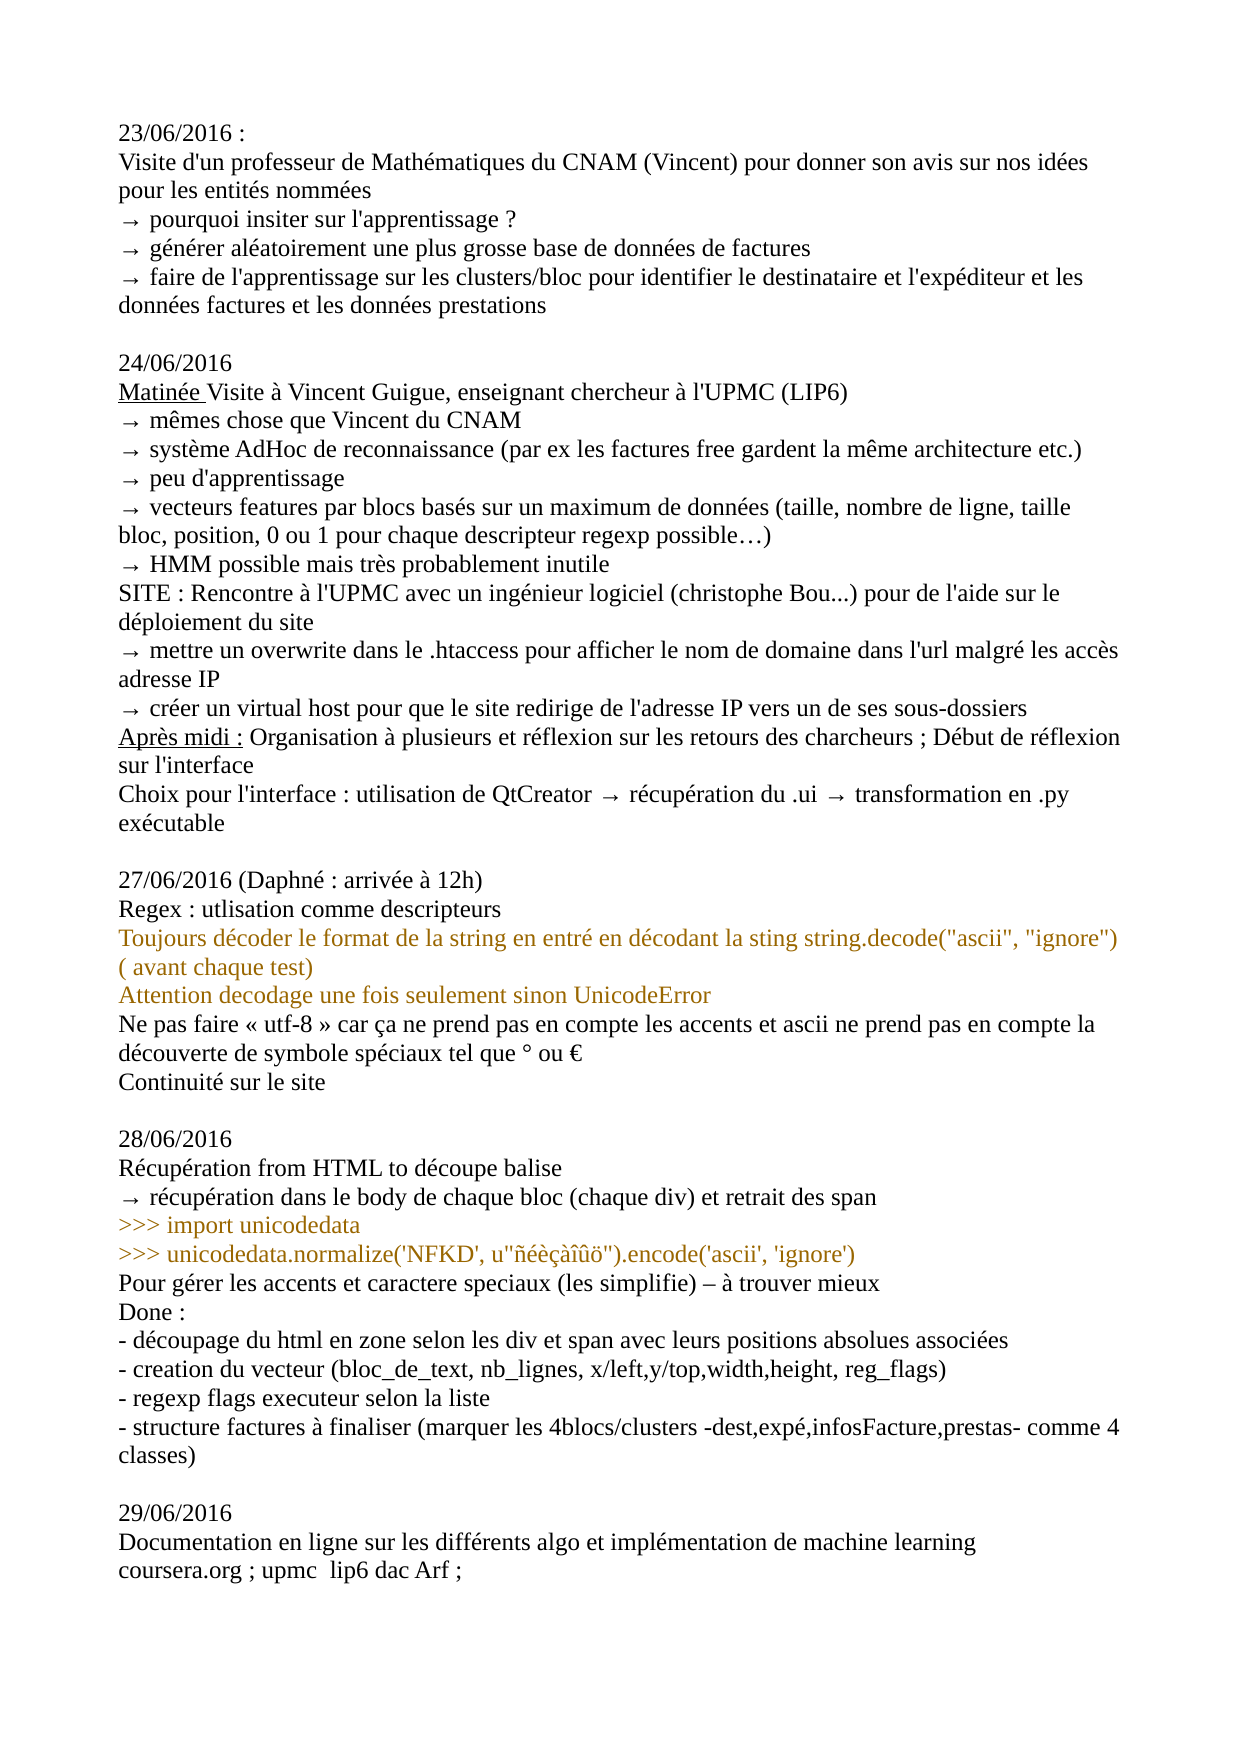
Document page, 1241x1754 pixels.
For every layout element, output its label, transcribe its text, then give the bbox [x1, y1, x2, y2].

text → mêmes chose que Vincent du CNAM [118, 406, 1122, 434]
text Regex : utlisation comme descripteurs [118, 894, 1122, 923]
text → récupération dans le body de chaque bloc (chaque div) et retrait des span [118, 1182, 1122, 1211]
text Matinée Visite à Vincent Guigue, enseignant chercheur à l'UPMC (LIP6) [118, 377, 1122, 406]
text Après midi : Organisation à plusieurs et réflexion sur les retours des charcheurs ; Début de réflexion sur l'interface [118, 722, 1122, 779]
text - structure factures à finaliser (marquer les 4blocs/clusters -dest,expé,infosFacture,prestas- comme 4 classes) [118, 1412, 1122, 1469]
text Toujours décoder le format de la string en entré en décodant la sting string.decode("ascii", "ignore") ( avant chaque test) [118, 923, 1122, 981]
text → pourquoi insiter sur l'apprentissage ? [118, 204, 1122, 233]
text - creation du vecteur (bloc_de_text, nb_lignes, x/left,y/top,width,height, reg_flags) [118, 1354, 1122, 1383]
text → HMM possible mais très probablement inutile [118, 549, 1122, 578]
text 23/06/2016 : [118, 118, 1122, 147]
text Pour gérer les accents et caractere speciaux (les simplifie) – à trouver mieux [118, 1268, 1122, 1297]
text >>> import unicodedata [118, 1211, 1122, 1239]
text SITE : Rencontre à l'UPMC avec un ingénieur logiciel (christophe Bou...) pour de l'aide sur le déploiement du site [118, 578, 1122, 636]
text → mettre un overwrite dans le .htaccess pour afficher le nom de domaine dans l'url malgré les accès adresse IP [118, 636, 1122, 693]
text - regexp flags executeur selon la liste [118, 1383, 1122, 1412]
text - découpage du html en zone selon les div et span avec leurs positions absolues associées [118, 1326, 1122, 1354]
text → vecteurs features par blocs basés sur un maximum de données (taille, nombre de ligne, taille bloc, position, 0 ou 1 pour chaque descripteur regexp possible…) [118, 492, 1122, 549]
text Choix pour l'interface : utilisation de QtCreator → récupération du .ui → transformation en .py exécutable [118, 779, 1122, 837]
text → créer un virtual host pour que le site redirige de l'adresse IP vers un de ses sous-dossiers [118, 693, 1122, 722]
text → système AdHoc de reconnaissance (par ex les factures free gardent la même architecture etc.) [118, 434, 1122, 463]
text → générer aléatoirement une plus grosse base de données de factures [118, 233, 1122, 262]
text Visite d'un professeur de Mathématiques du CNAM (Vincent) pour donner son avis sur nos idées pour les entités nommées [118, 147, 1122, 204]
text Récupération from HTML to découpe balise [118, 1153, 1122, 1182]
text 27/06/2016 (Daphné : arrivée à 12h) [118, 866, 1122, 894]
text Attention decodage une fois seulement sinon UnicodeError [118, 981, 1122, 1009]
text Continuité sur le site [118, 1067, 1122, 1096]
text Done : [118, 1297, 1122, 1326]
text Documentation en ligne sur les différents algo et implémentation de machine learning [118, 1527, 1122, 1556]
text → peu d'apprentissage [118, 463, 1122, 492]
text coursera.org ; upmc lip6 dac Arf ; [118, 1556, 1122, 1584]
text 24/06/2016 [118, 348, 1122, 377]
text 29/06/2016 [118, 1498, 1122, 1527]
text >>> unicodedata.normalize('NFKD', u"ñéèçàîûö").encode('ascii', 'ignore') [118, 1239, 1122, 1268]
text Ne pas faire « utf-8 » car ça ne prend pas en compte les accents et ascii ne prend pas en compte la découverte de symbole spéciaux tel que ° ou € [118, 1009, 1122, 1067]
text 28/06/2016 [118, 1124, 1122, 1153]
text → faire de l'apprentissage sur les clusters/bloc pour identifier le destinataire et l'expéditeur et les données factures et les données prestations [118, 262, 1122, 319]
